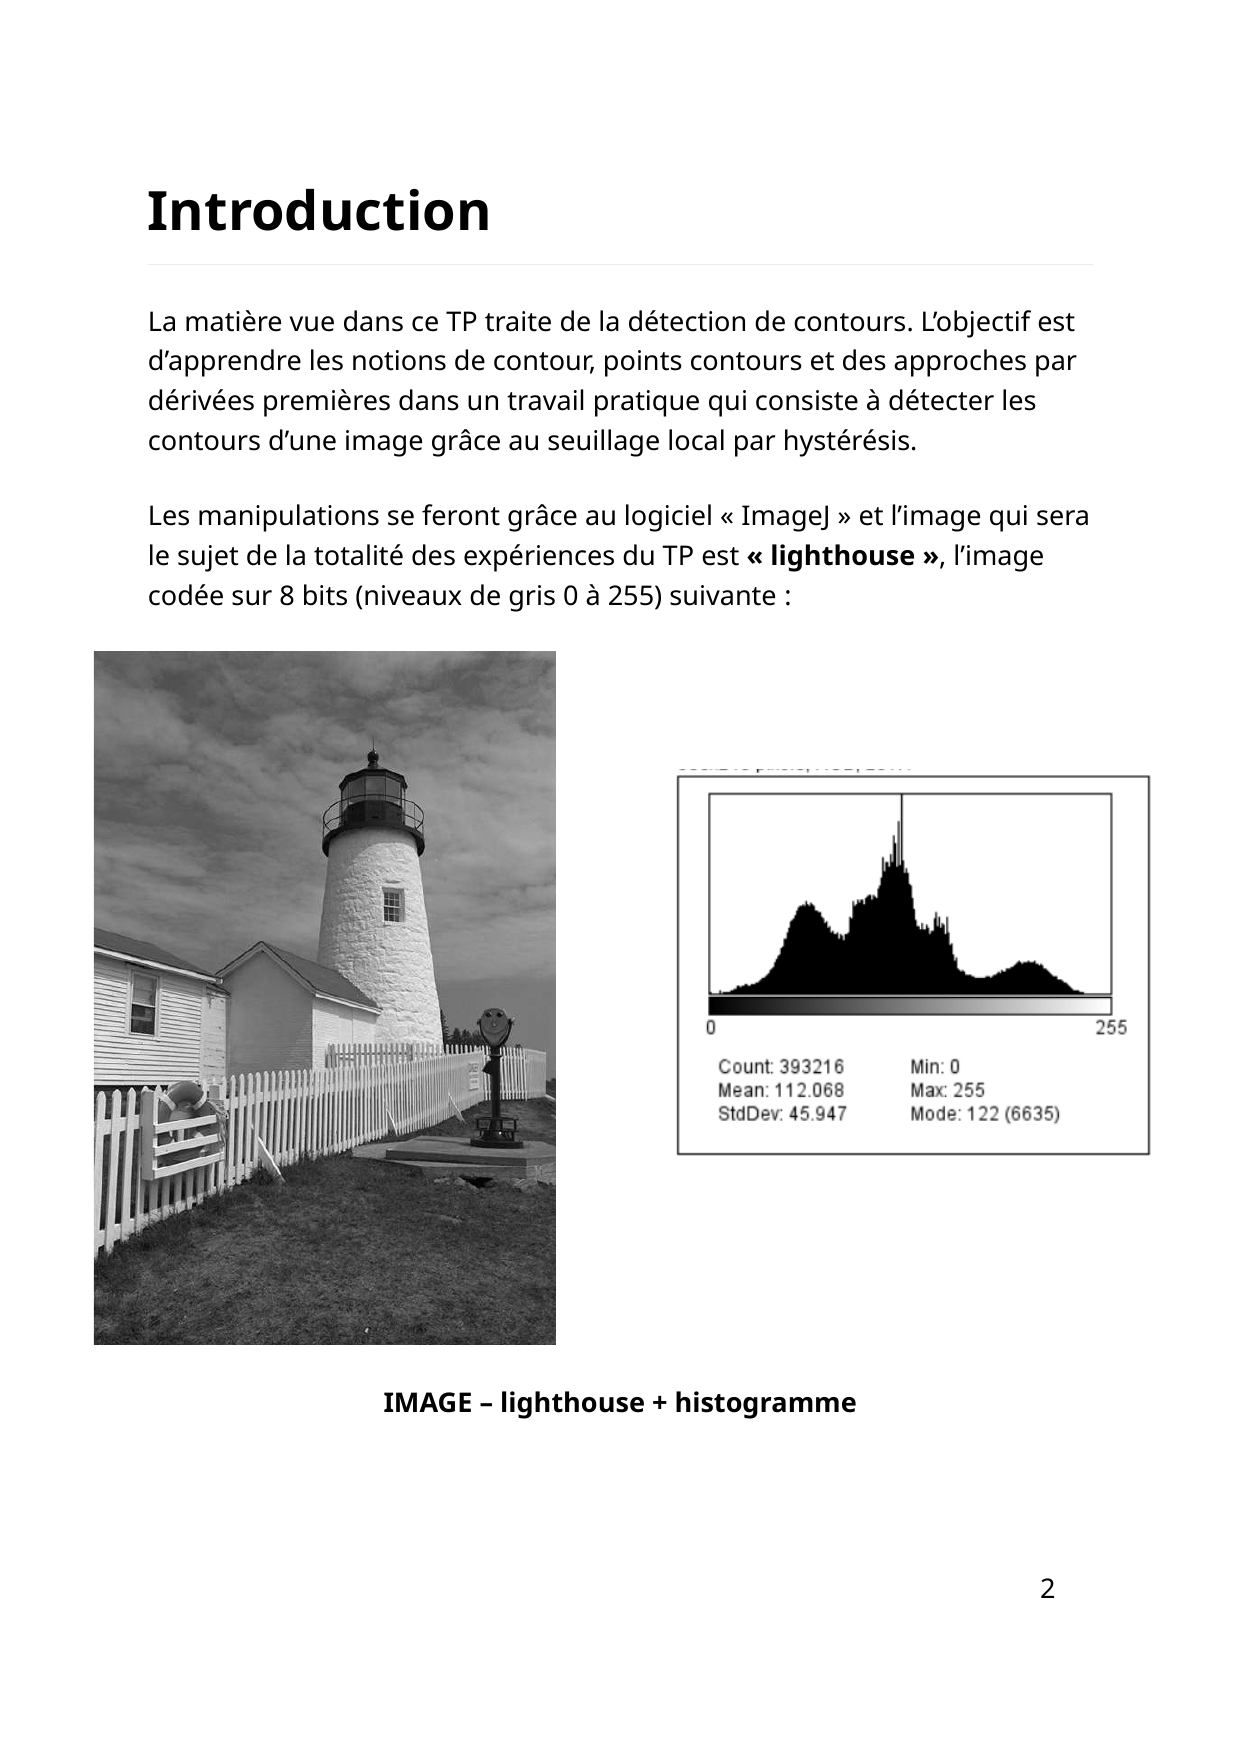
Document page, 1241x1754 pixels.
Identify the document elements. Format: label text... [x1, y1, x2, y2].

text IMAGE – lighthouse + histogramme [148, 651, 1093, 1420]
text La matière vue dans ce TP traite de la détection de contours. L’objectif est d’apprendre les notions de contour, points contours et des approches par dérivées premières dans un travail pratique qui consiste à détecter les contours d’une image grâce au seuillage local par hystérésis. [148, 302, 1093, 458]
text Les manipulations se feront grâce au logiciel « ImageJ » et l’image qui sera le sujet de la totalité des expériences du TP est « lighthouse », l’image codée sur 8 bits (niveaux de gris 0 à 255) suivante : [148, 497, 1093, 613]
picture [93, 651, 556, 1345]
picture [672, 769, 1158, 1166]
subtitle Introduction [148, 173, 1093, 264]
